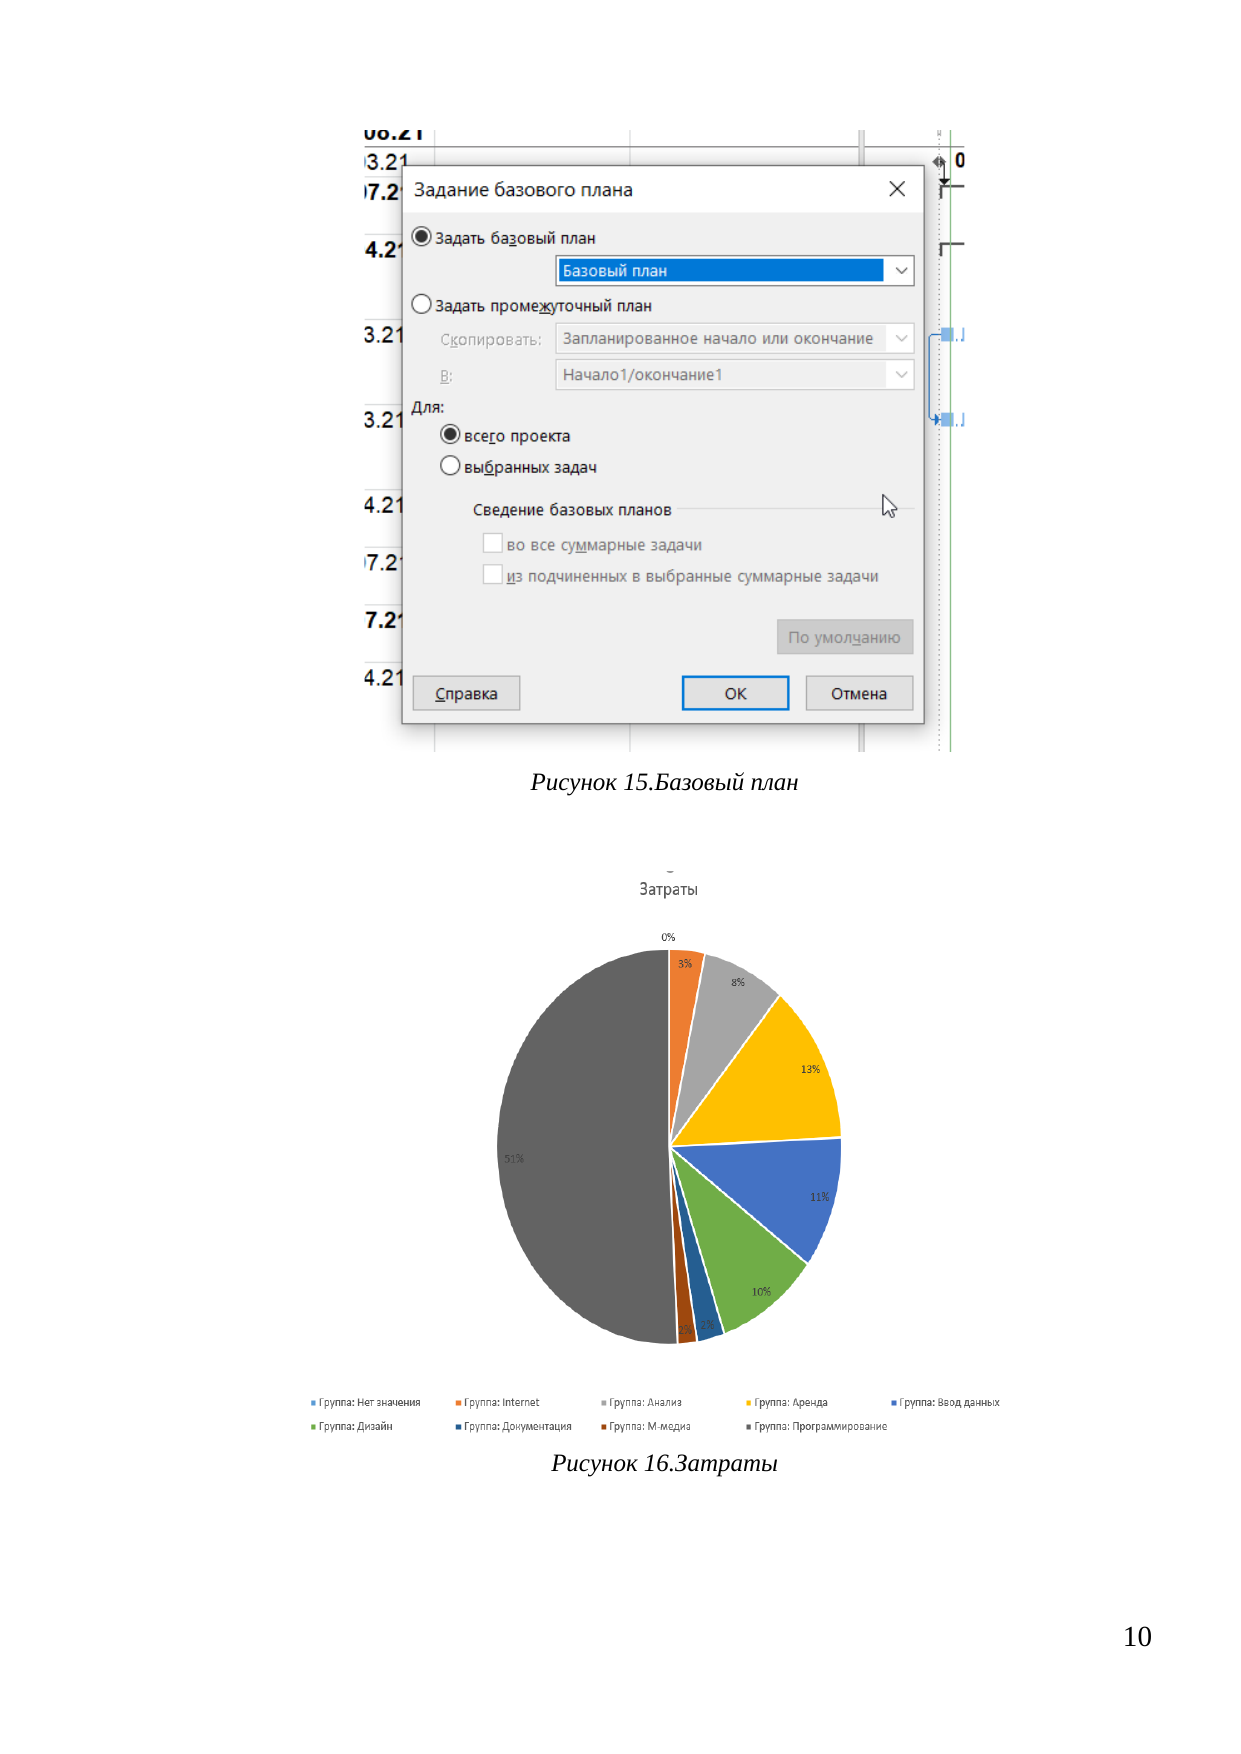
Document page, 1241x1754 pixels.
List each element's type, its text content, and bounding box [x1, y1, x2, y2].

text Рисунок 15.Базовый план [364, 752, 964, 796]
picture [276, 871, 1053, 1433]
text Рисунок 16.Затраты [276, 1433, 1053, 1476]
picture [364, 130, 965, 752]
